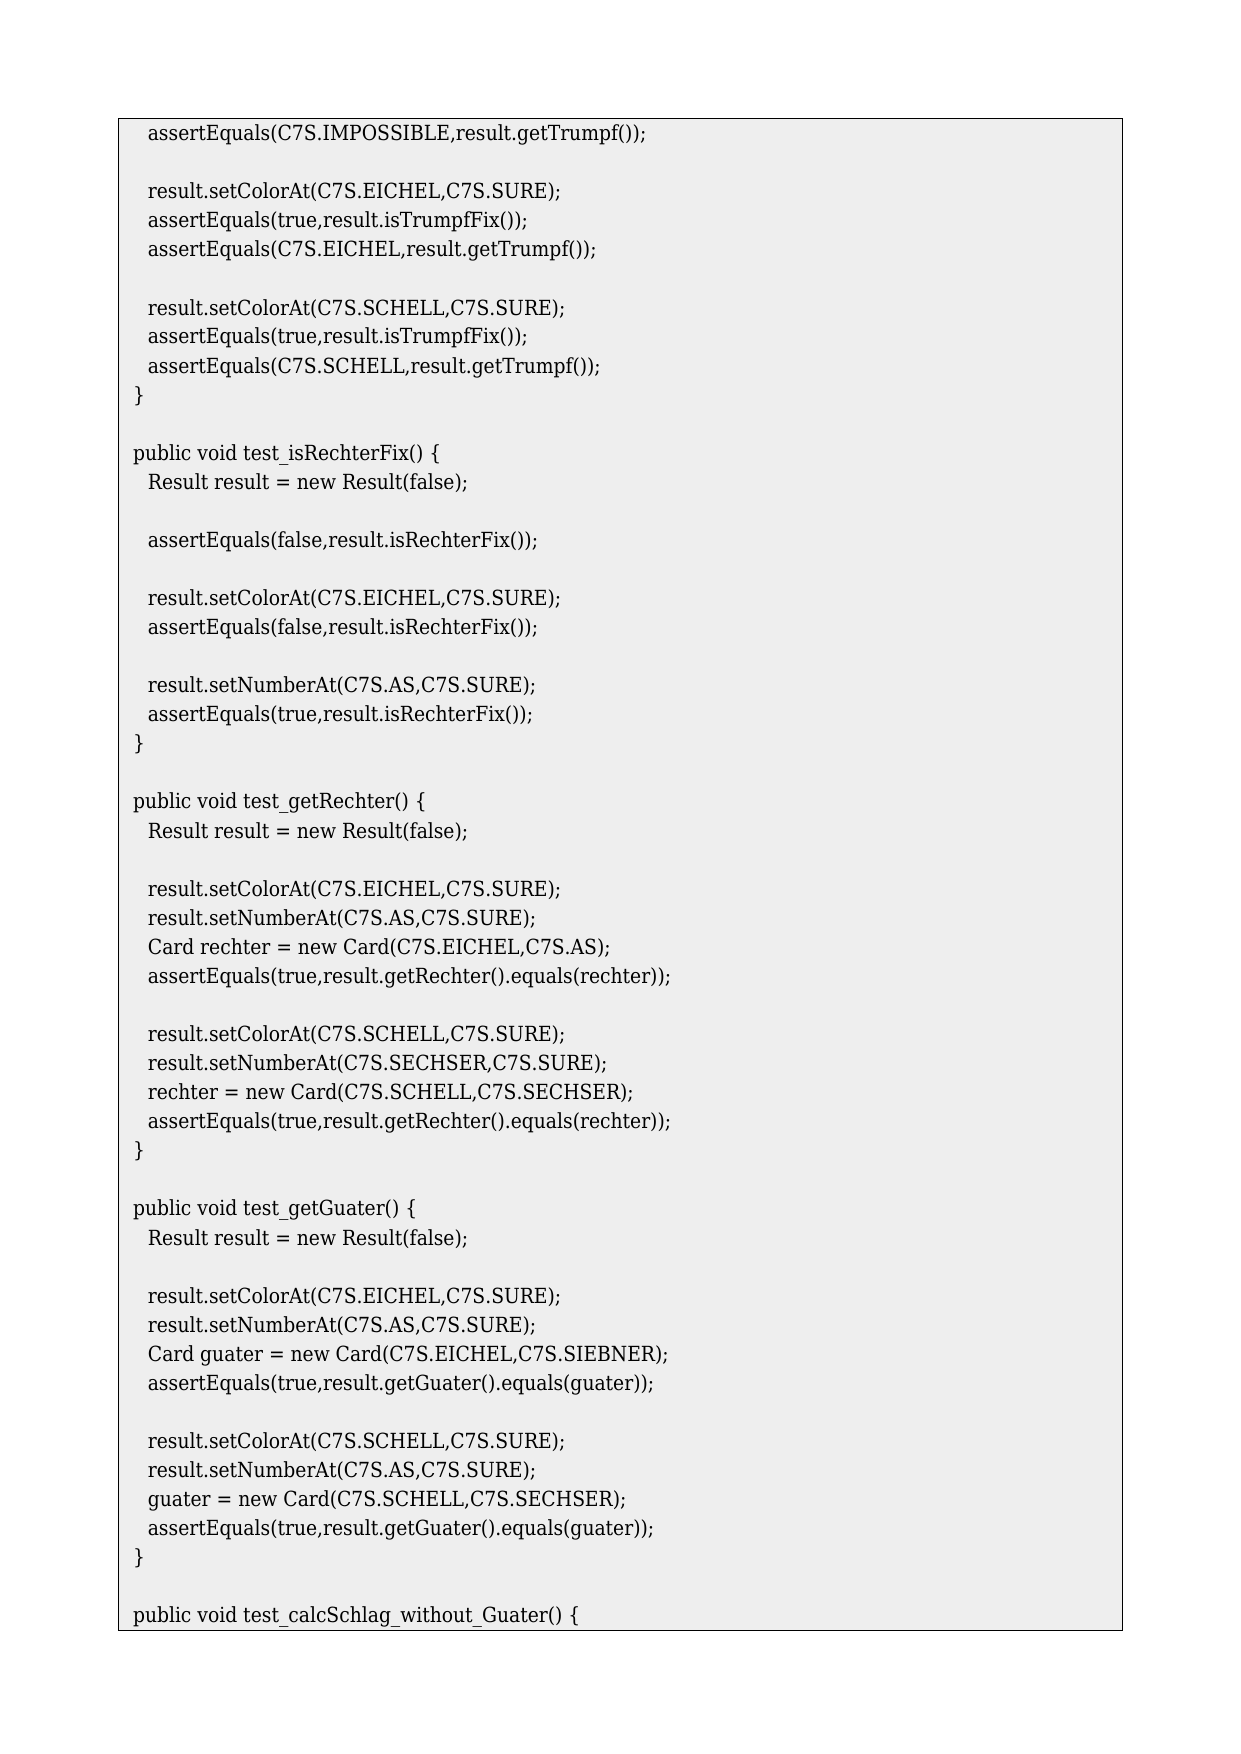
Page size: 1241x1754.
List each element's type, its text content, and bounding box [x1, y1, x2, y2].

text Card guater = new Card(C7S.EICHEL,C7S.SIEBNER); [119, 1339, 1122, 1366]
text rechter = new Card(C7S.SCHELL,C7S.SECHSER); [119, 1077, 1122, 1104]
text result.setNumberAt(C7S.AS,C7S.SURE); [119, 903, 1122, 930]
text result.setColorAt(C7S.SCHELL,C7S.SURE); [119, 292, 1122, 320]
text assertEquals(true,result.getGuater().equals(guater)); [119, 1513, 1122, 1540]
text Result result = new Result(false); [119, 816, 1122, 843]
text } [119, 1135, 1122, 1163]
text result.setNumberAt(C7S.SECHSER,C7S.SURE); [119, 1048, 1122, 1075]
text Result result = new Result(false); [119, 467, 1122, 494]
text result.setColorAt(C7S.SCHELL,C7S.SURE); [119, 1426, 1122, 1453]
text result.setColorAt(C7S.EICHEL,C7S.SURE); [119, 176, 1122, 203]
text assertEquals(true,result.isRechterFix()); [119, 699, 1122, 727]
text } [119, 728, 1122, 756]
text assertEquals(true,result.getRechter().equals(rechter)); [119, 961, 1122, 988]
text result.setColorAt(C7S.EICHEL,C7S.SURE); [119, 583, 1122, 610]
text assertEquals(true,result.isTrumpfFix()); [119, 322, 1122, 349]
text assertEquals(C7S.IMPOSSIBLE,result.getTrumpf()); [119, 119, 1122, 145]
text assertEquals(true,result.isTrumpfFix()); [119, 205, 1122, 233]
text assertEquals(true,result.getGuater().equals(guater)); [119, 1368, 1122, 1395]
text result.setNumberAt(C7S.AS,C7S.SURE); [119, 1310, 1122, 1337]
text assertEquals(C7S.SCHELL,result.getTrumpf()); [119, 351, 1122, 378]
text Result result = new Result(false); [119, 1222, 1122, 1250]
text result.setNumberAt(C7S.AS,C7S.SURE); [119, 1455, 1122, 1482]
text assertEquals(C7S.EICHEL,result.getTrumpf()); [119, 234, 1122, 262]
text assertEquals(false,result.isRechterFix()); [119, 612, 1122, 639]
text } [119, 1542, 1122, 1569]
text } [119, 380, 1122, 407]
text result.setColorAt(C7S.EICHEL,C7S.SURE); [119, 874, 1122, 901]
text public void test_calcSchlag_without_Guater() { [119, 1600, 1122, 1630]
text assertEquals(false,result.isRechterFix()); [119, 525, 1122, 552]
text Card rechter = new Card(C7S.EICHEL,C7S.AS); [119, 932, 1122, 959]
text guater = new Card(C7S.SCHELL,C7S.SECHSER); [119, 1484, 1122, 1511]
text result.setNumberAt(C7S.AS,C7S.SURE); [119, 670, 1122, 698]
text result.setColorAt(C7S.SCHELL,C7S.SURE); [119, 1019, 1122, 1046]
text public void test_isRechterFix() { [119, 438, 1122, 465]
text assertEquals(true,result.getRechter().equals(rechter)); [119, 1106, 1122, 1133]
text public void test_getGuater() { [119, 1193, 1122, 1221]
text result.setColorAt(C7S.EICHEL,C7S.SURE); [119, 1281, 1122, 1308]
text public void test_getRechter() { [119, 787, 1122, 814]
